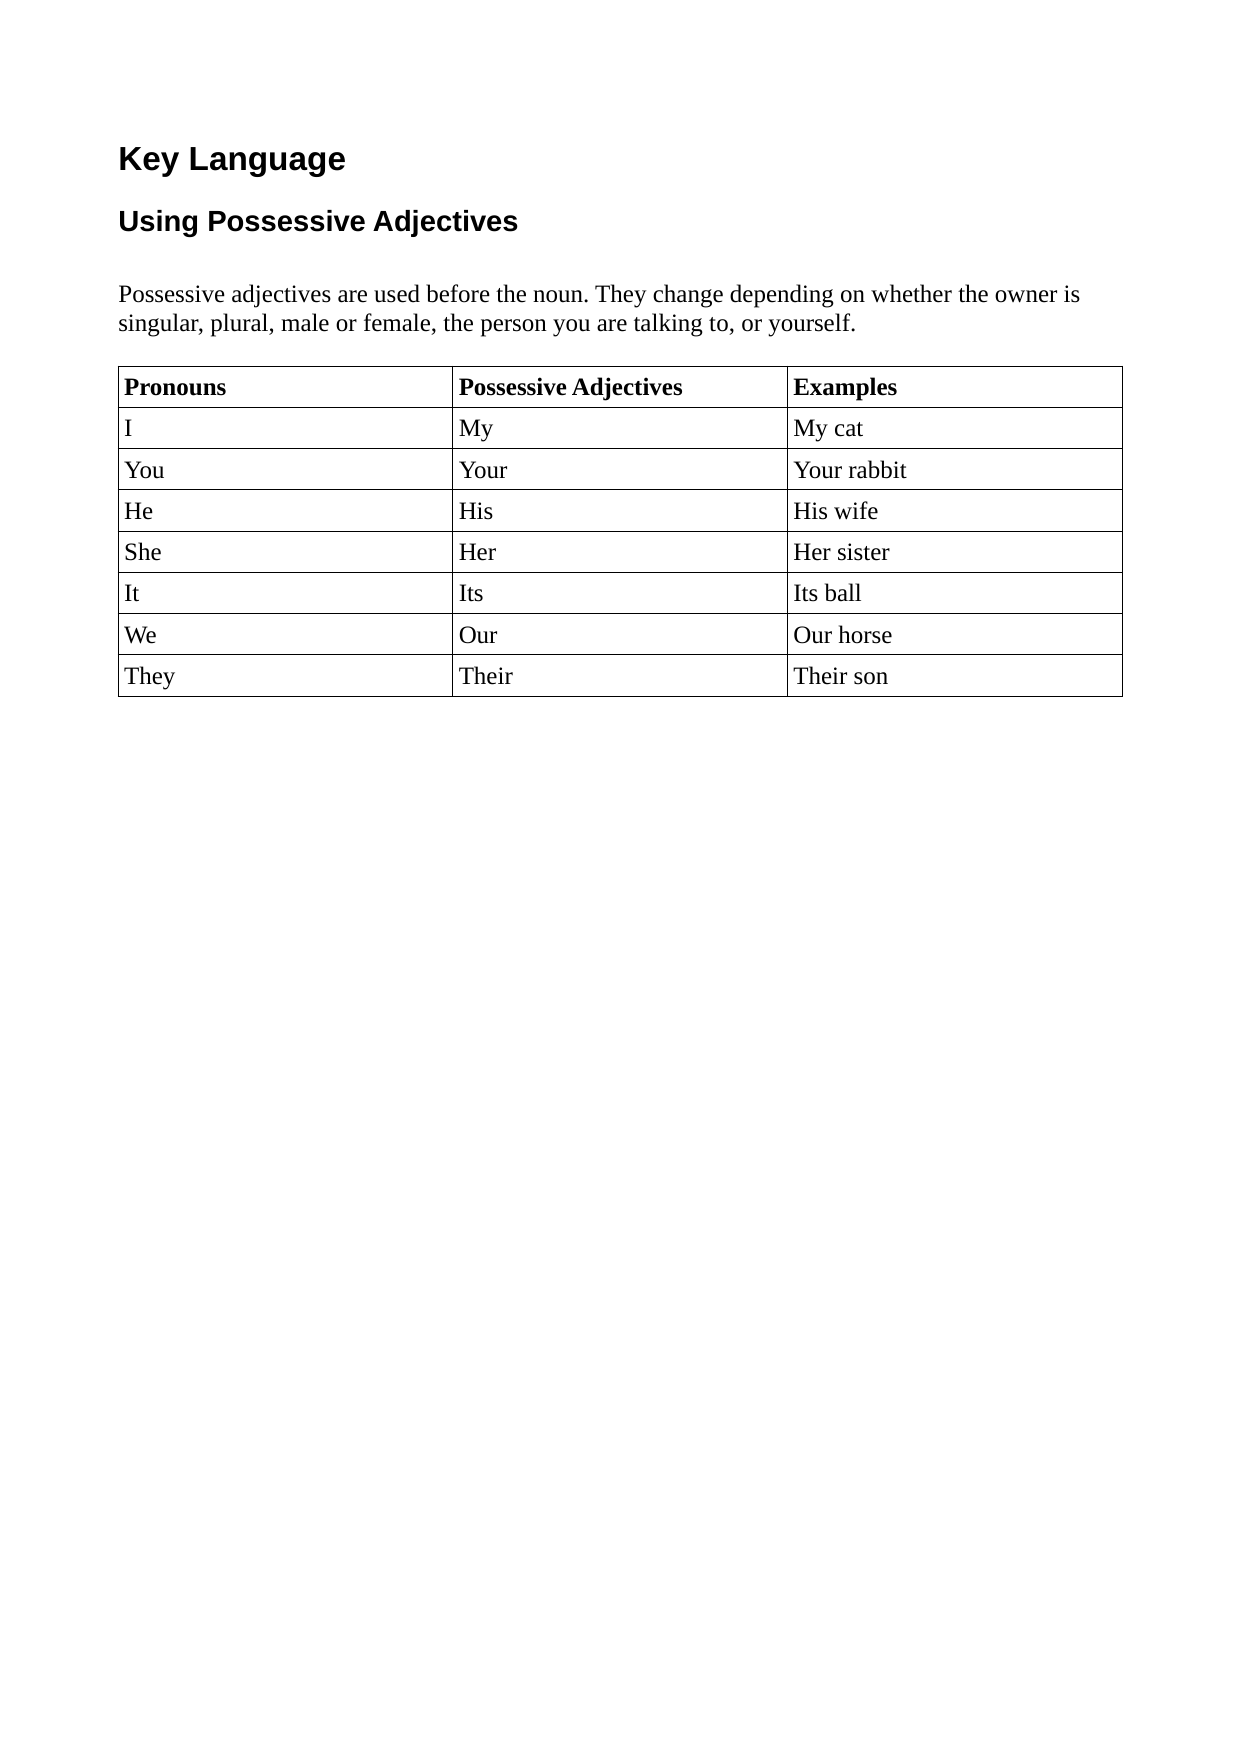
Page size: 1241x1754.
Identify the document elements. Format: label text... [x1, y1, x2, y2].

table_cell You [119, 449, 452, 489]
table_cell It [119, 573, 452, 613]
table_cell My cat [788, 408, 1122, 448]
table_cell His [453, 490, 787, 531]
table_cell Your [453, 449, 787, 489]
table_cell He [119, 490, 452, 531]
text singular, plural, male or female, the person you are talking to, or yourself. [118, 308, 1122, 337]
table_cell We [119, 614, 452, 654]
table_header Pronouns [119, 367, 452, 407]
table_header Examples [788, 367, 1122, 407]
table_cell Your rabbit [788, 449, 1122, 489]
table_cell Their son [788, 655, 1122, 696]
table_cell His wife [788, 490, 1122, 531]
table_cell Its ball [788, 573, 1122, 613]
table_cell Her sister [788, 532, 1122, 572]
text Possessive adjectives are used before the noun. They change depending on whether the owner is [118, 279, 1122, 308]
table_cell They [119, 655, 452, 696]
table_header Possessive Adjectives [453, 367, 787, 407]
table_cell Their [453, 655, 787, 696]
table_cell Its [453, 573, 787, 613]
table_cell My [453, 408, 787, 448]
table_cell Our [453, 614, 787, 654]
subtitle Key Language [118, 139, 1122, 177]
table_cell I [119, 408, 452, 448]
table_cell Her [453, 532, 787, 572]
table_cell She [119, 532, 452, 572]
table_cell Our horse [788, 614, 1122, 654]
subtitle Using Possessive Adjectives [118, 204, 1122, 238]
